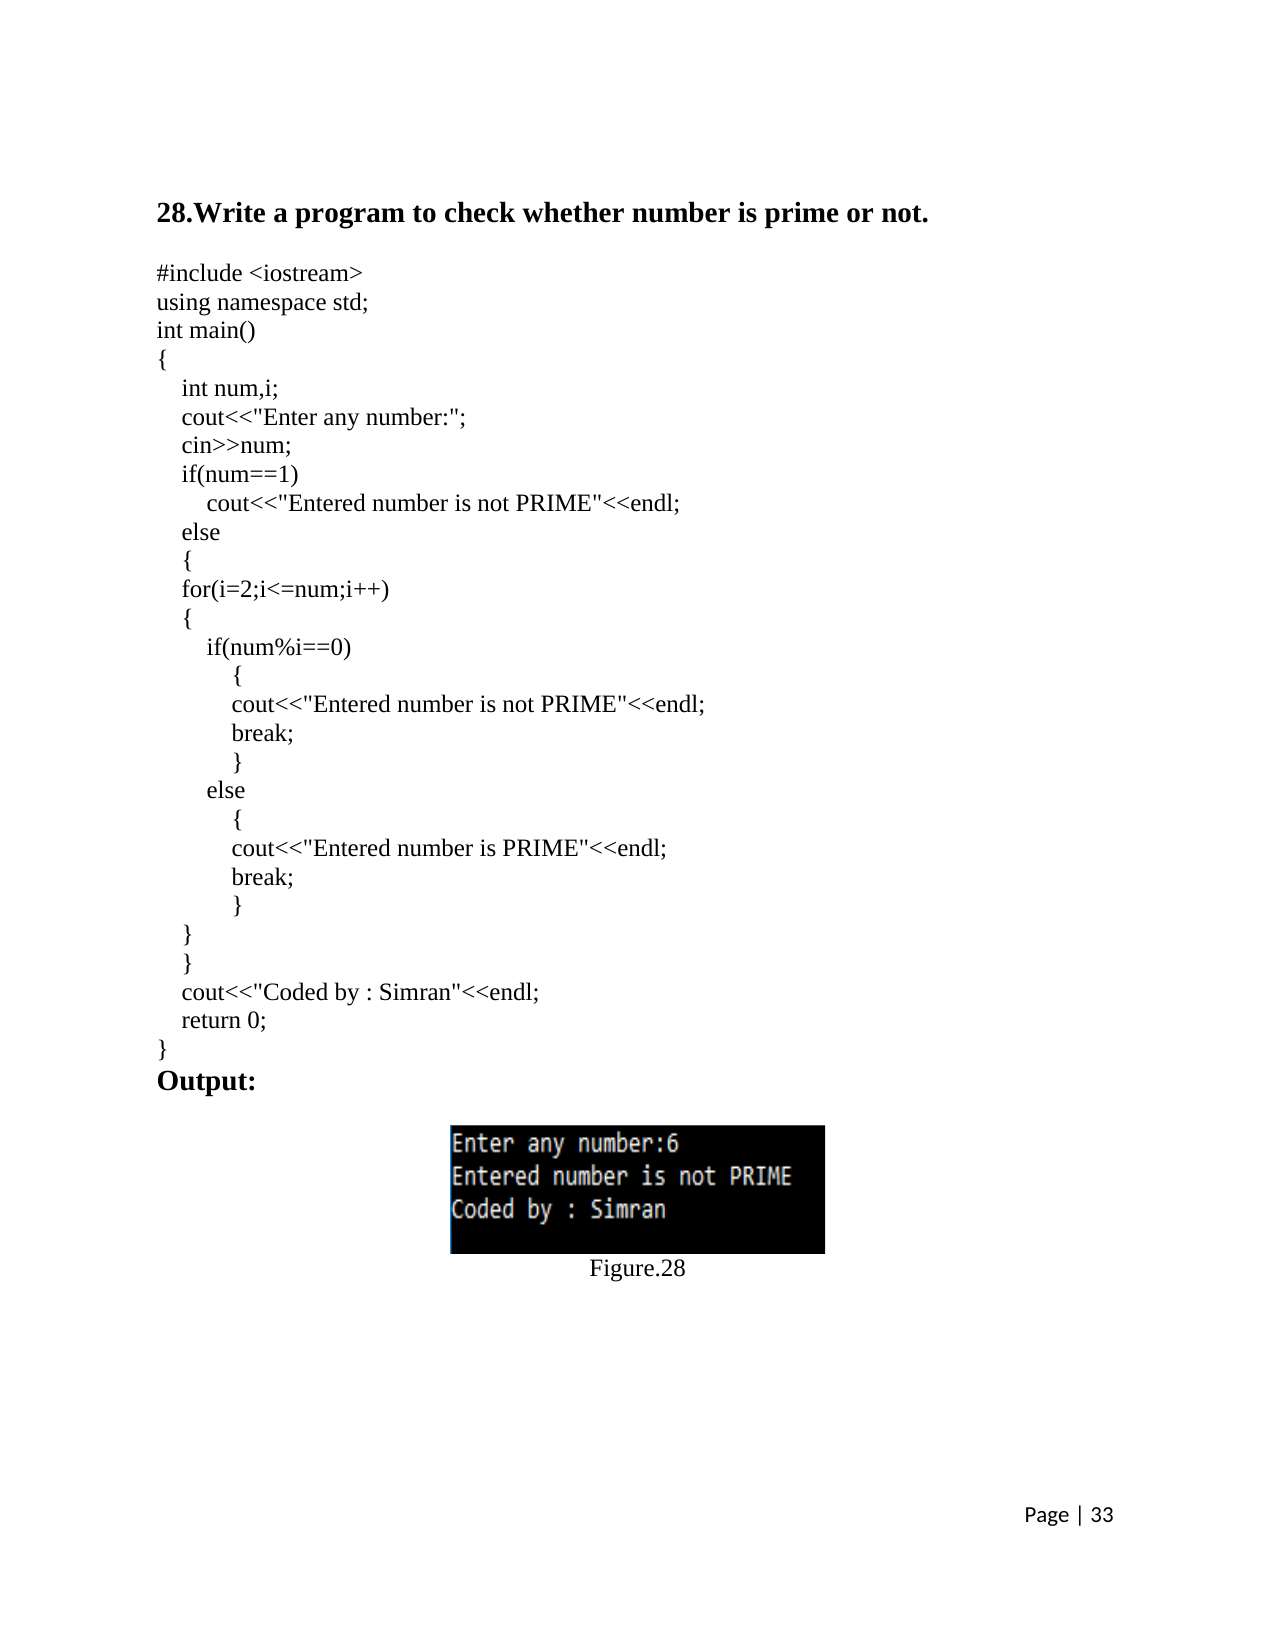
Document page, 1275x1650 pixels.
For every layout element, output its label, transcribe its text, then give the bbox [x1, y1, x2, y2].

text for(i=2;i<=num;i++) [156, 574, 1118, 603]
text cout<<"Enter any number:"; [156, 402, 1118, 430]
text #include <iostream> [156, 258, 1118, 287]
text { [156, 603, 1118, 632]
text } [156, 747, 1118, 775]
text { [156, 344, 1118, 373]
text cout<<"Entered number is PRIME"<<endl; [156, 833, 1118, 862]
text break; [156, 718, 1118, 747]
text if(num%i==0) [156, 632, 1118, 660]
text if(num==1) [156, 459, 1118, 488]
text break; [156, 862, 1118, 890]
text } [156, 1034, 1118, 1063]
text using namespace std; [156, 287, 1118, 315]
text else [156, 517, 1118, 545]
text cin>>num; [156, 430, 1118, 459]
text { [156, 545, 1118, 574]
text int main() [156, 315, 1118, 344]
text int num,i; [156, 373, 1118, 402]
text return 0; [156, 1005, 1118, 1034]
text cout<<"Entered number is not PRIME"<<endl; [156, 689, 1118, 718]
text { [156, 804, 1118, 833]
text cout<<"Coded by : Simran"<<endl; [156, 977, 1118, 1005]
text Output: [156, 1063, 1118, 1096]
text } [156, 948, 1118, 977]
text 28.Write a program to check whether number is prime or not. [156, 196, 1118, 229]
text { [156, 660, 1118, 689]
text Figure.28 [156, 1253, 1118, 1282]
text } [156, 919, 1118, 948]
text cout<<"Entered number is not PRIME"<<endl; [156, 488, 1118, 517]
text } [156, 890, 1118, 919]
text else [156, 775, 1118, 804]
